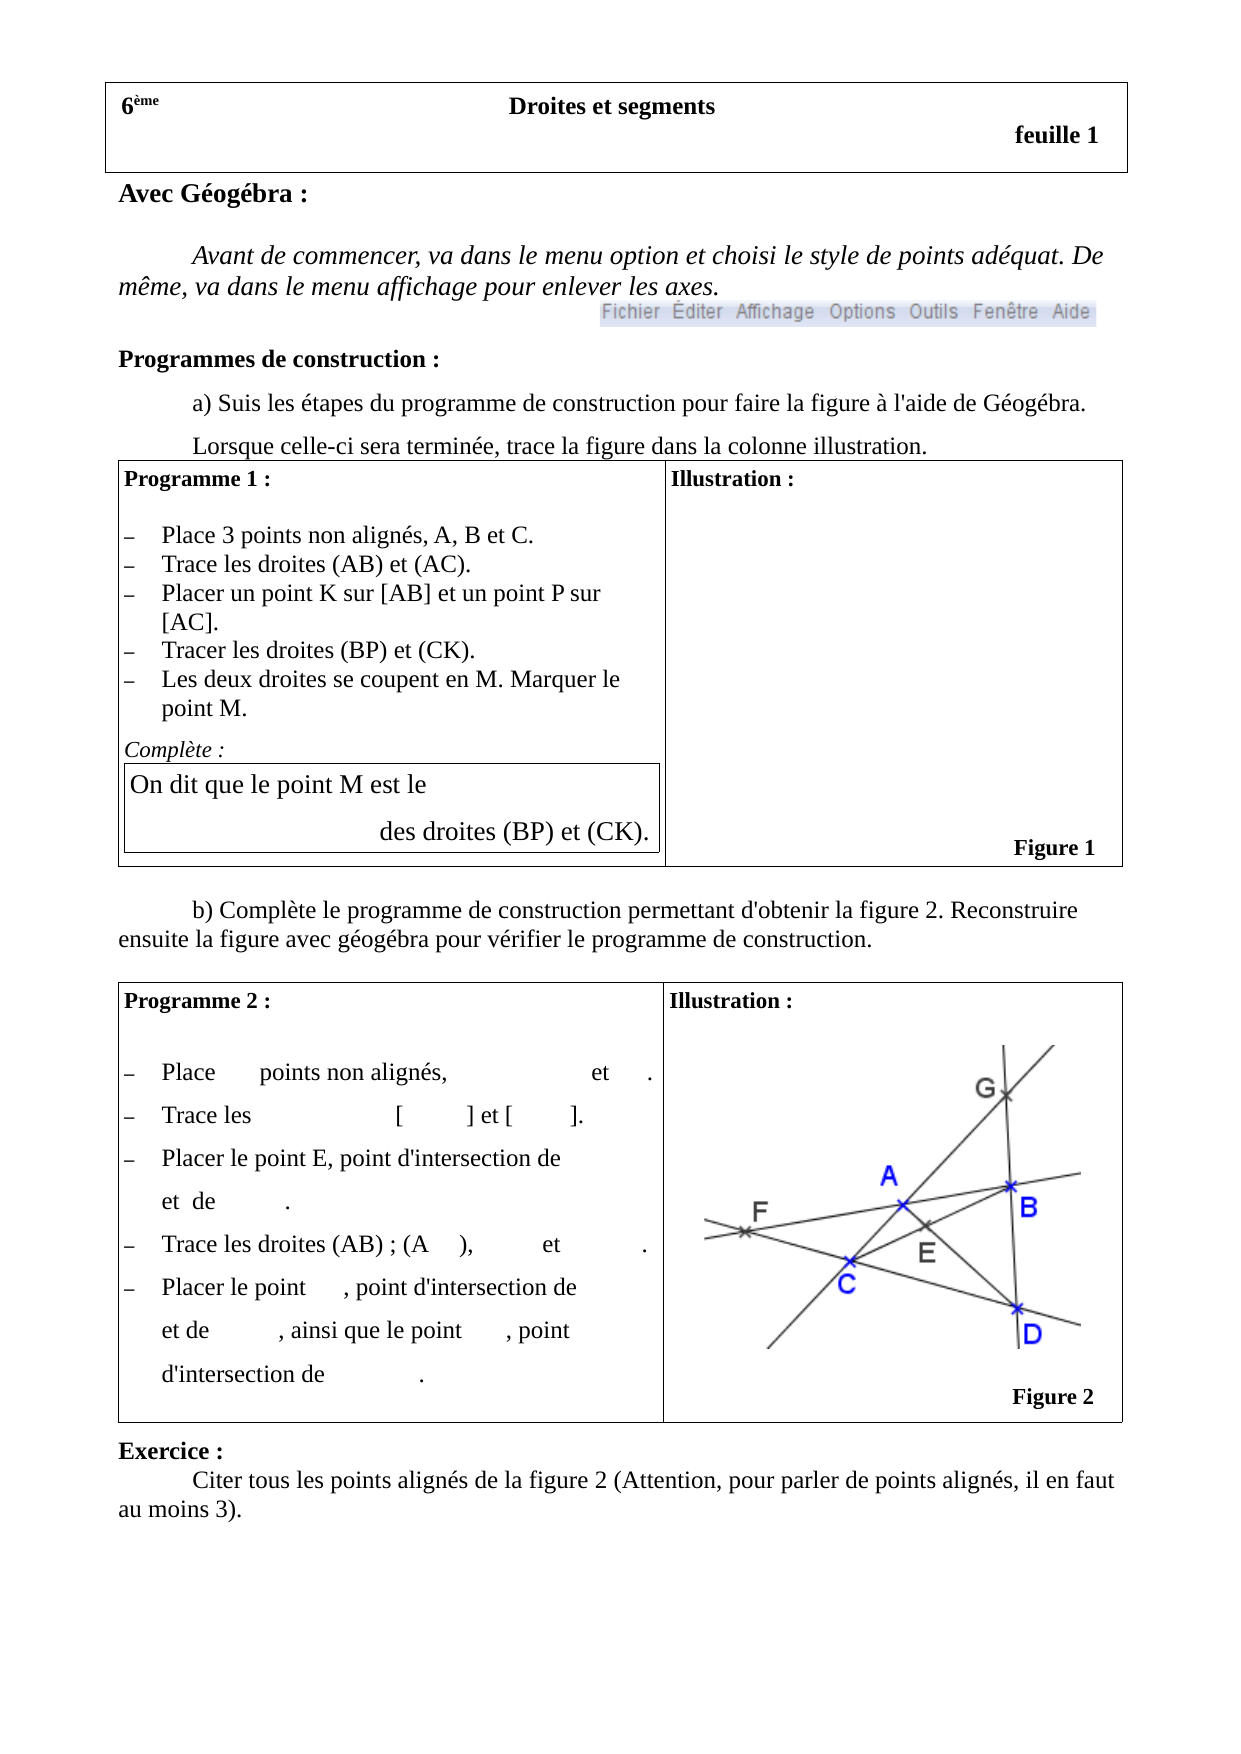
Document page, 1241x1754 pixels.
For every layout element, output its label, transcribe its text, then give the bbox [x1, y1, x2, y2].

picture [704, 1045, 1081, 1349]
table_header Programme 2 : Place points non alignés, et . Trace les [ ] et [ ]. Placer le point E, point d'intersection de et de . Trace les droites (AB) ; (A ), et . Placer le point , point d'intersection de et de , ainsi que le point , point d'intersection de . [119, 983, 663, 1422]
text feuille 1 [121, 120, 1111, 149]
text Exercice : [118, 1436, 1122, 1465]
text Avant de commencer, va dans le menu option et choisi le style de points adéquat. De même, va dans le menu affichage pour enlever les axes. [118, 239, 1122, 301]
table_header On dit que le point M est le des droites (BP) et (CK). [125, 764, 659, 852]
text 6ème Droites et segments [121, 91, 1111, 120]
table_header Illustration : Figure 2 [664, 983, 1122, 1422]
text Lorsque celle-ci sera terminée, trace la figure dans la colonne illustration. [118, 431, 1122, 459]
text b) Complète le programme de construction permettant d'obtenir la figure 2. Reconstruire ensuite la figure avec géogébra pour vérifier le programme de construction. [118, 895, 1122, 953]
text a) Suis les étapes du programme de construction pour faire la figure à l'aide de Géogébra. [118, 388, 1122, 416]
table_header Programme 1 : Place 3 points non alignés, A, B et C. Trace les droites (AB) et (AC). Placer un point K sur [AB] et un point P sur [AC]. Tracer les droites (BP) et (CK). Les deux droites se coupent en M. Marquer le point M. Complète : [119, 461, 665, 866]
text Programmes de construction : [118, 344, 1122, 373]
text Citer tous les points alignés de la figure 2 (Attention, pour parler de points alignés, il en faut au moins 3). [118, 1465, 1122, 1523]
table_header Illustration : Figure 1 [666, 461, 1122, 866]
picture [599, 300, 1097, 327]
text Avec Géogébra : [118, 177, 1122, 208]
